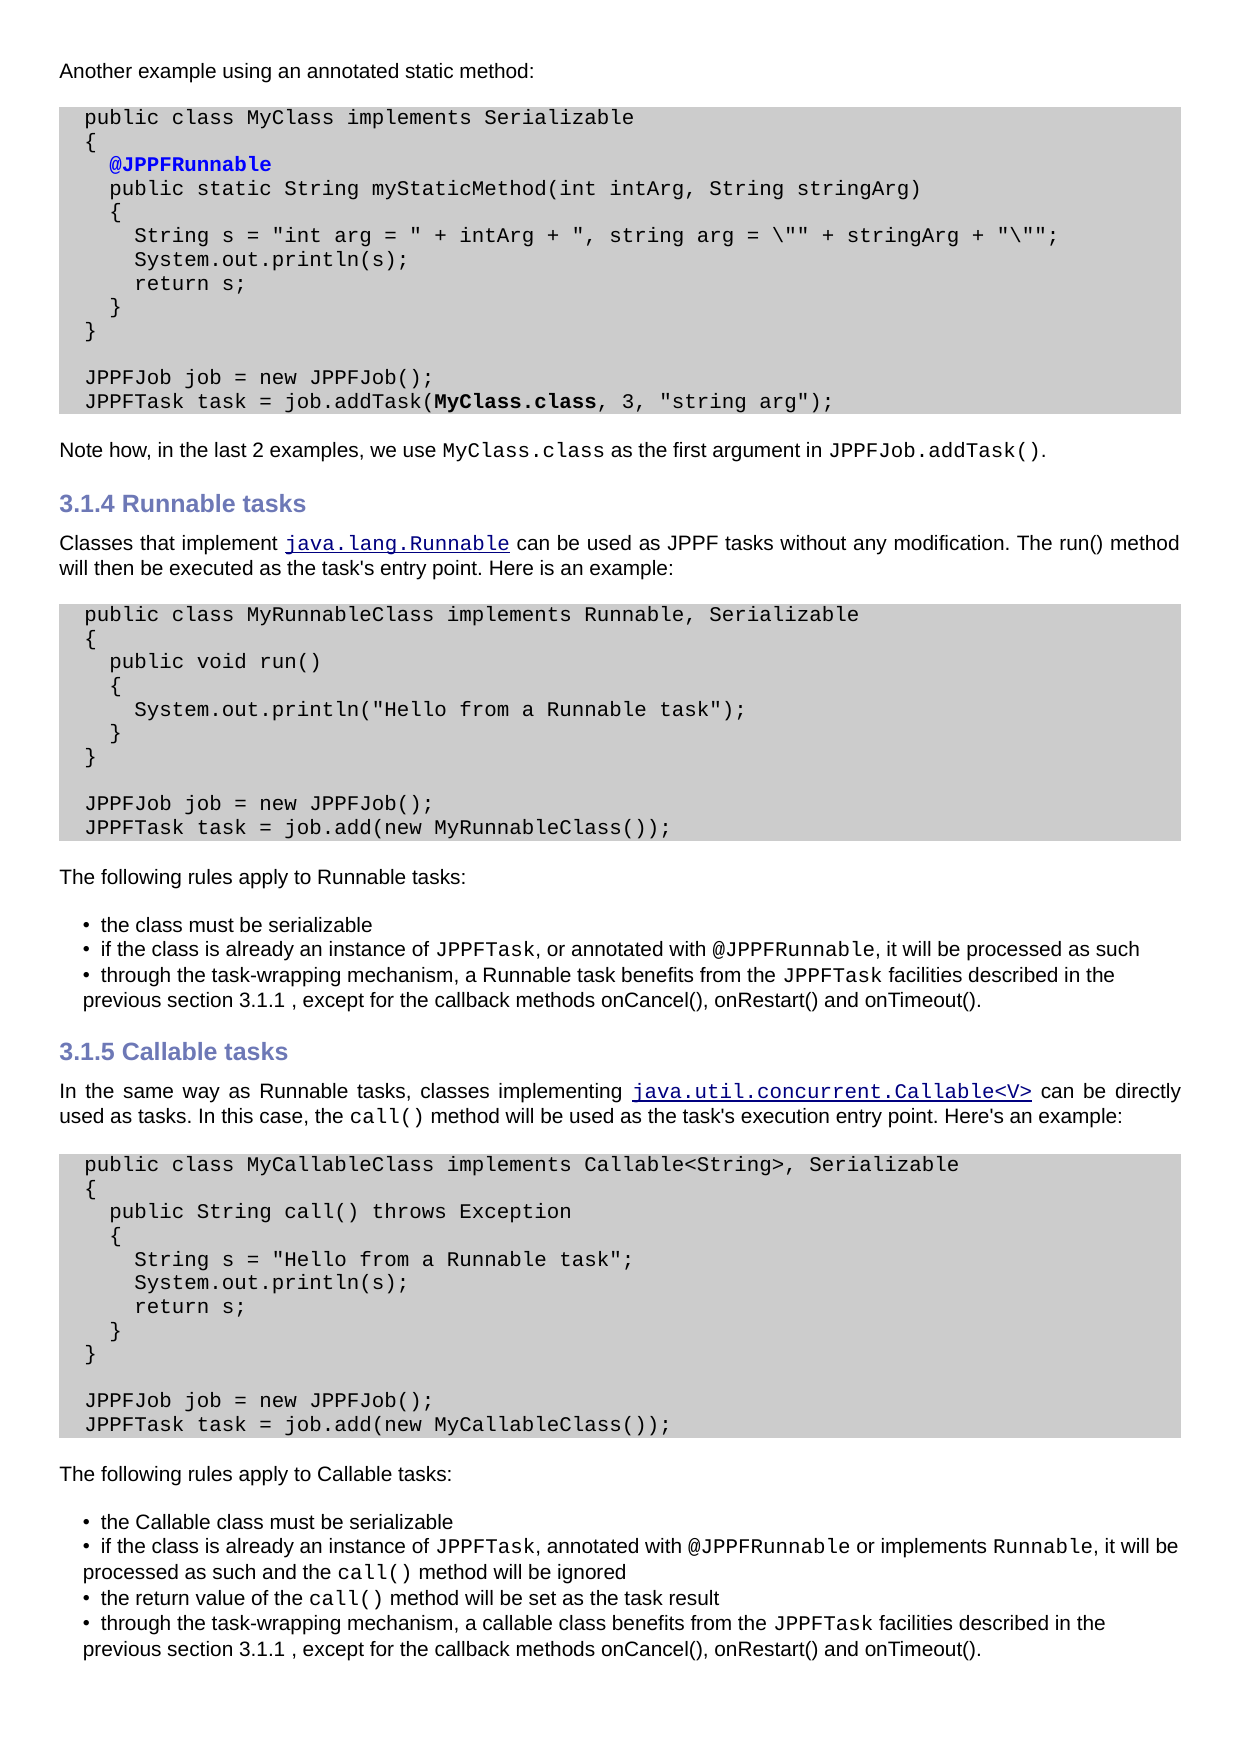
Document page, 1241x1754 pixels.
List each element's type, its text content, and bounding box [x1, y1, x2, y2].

text public class MyCallableClass implements Callable<String>, Serializable [59, 1154, 1181, 1178]
text return s; [59, 1296, 1181, 1319]
text System.out.println("Hello from a Runnable task"); [59, 699, 1181, 722]
text The following rules apply to Runnable tasks: [59, 864, 1181, 888]
text Note how, in the last 2 examples, we use MyClass.class as the first argument in JPPFJob.addTask(). [59, 438, 1181, 464]
text System.out.println(s); [59, 249, 1181, 272]
text JPPFTask task = job.add(new MyRunnableClass()); [59, 817, 1181, 841]
list the class must be serializable [83, 912, 1181, 937]
text { [59, 202, 1181, 225]
text } [59, 296, 1181, 320]
subtitle Runnable tasks [59, 489, 1181, 518]
text JPPFJob job = new JPPFJob(); [59, 793, 1181, 817]
list through the task-wrapping mechanism, a Runnable task benefits from the JPPFTask facilities described in the previous section 3.1.1 , except for the callback methods onCancel(), onRestart() and onTimeout(). [83, 962, 1181, 1012]
text } [59, 320, 1181, 343]
list the Callable class must be serializable [83, 1510, 1181, 1534]
text } [59, 1319, 1181, 1343]
text { [59, 675, 1181, 699]
text { [59, 1225, 1181, 1249]
text JPPFJob job = new JPPFJob(); [59, 367, 1181, 391]
text Another example using an annotated static method: [59, 59, 1181, 83]
text JPPFTask task = job.add(new MyCallableClass()); [59, 1414, 1181, 1438]
text { [59, 131, 1181, 154]
text { [59, 628, 1181, 651]
text String s = "Hello from a Runnable task"; [59, 1249, 1181, 1272]
text } [59, 746, 1181, 770]
text @JPPFRunnable [59, 154, 1181, 178]
list the return value of the call() method will be set as the task result [83, 1585, 1181, 1611]
text public String call() throws Exception [59, 1201, 1181, 1225]
list through the task-wrapping mechanism, a callable class benefits from the JPPFTask facilities described in the previous section 3.1.1 , except for the callback methods onCancel(), onRestart() and onTimeout(). [83, 1611, 1181, 1661]
text Classes that implement java.lang.Runnable can be used as JPPF tasks without any modification. The run() method will then be executed as the task's entry point. Here is an example: [59, 530, 1181, 580]
list if the class is already an instance of JPPFTask, or annotated with @JPPFRunnable, it will be processed as such [83, 937, 1181, 962]
text String s = "int arg = " + intArg + ", string arg = \"" + stringArg + "\""; [59, 225, 1181, 249]
text JPPFJob job = new JPPFJob(); [59, 1391, 1181, 1414]
text public static String myStaticMethod(int intArg, String stringArg) [59, 178, 1181, 202]
text } [59, 1343, 1181, 1367]
text The following rules apply to Callable tasks: [59, 1462, 1181, 1486]
text public void run() [59, 651, 1181, 675]
text JPPFTask task = job.addTask(MyClass.class, 3, "string arg"); [59, 391, 1181, 414]
list if the class is already an instance of JPPFTask, annotated with @JPPFRunnable or implements Runnable, it will be processed as such and the call() method will be ignored [83, 1534, 1181, 1585]
text { [59, 1178, 1181, 1201]
text } [59, 722, 1181, 746]
text public class MyClass implements Serializable [59, 107, 1181, 131]
text return s; [59, 272, 1181, 296]
subtitle Callable tasks [59, 1037, 1181, 1066]
text public class MyRunnableClass implements Runnable, Serializable [59, 604, 1181, 628]
text System.out.println(s); [59, 1272, 1181, 1296]
text In the same way as Runnable tasks, classes implementing java.util.concurrent.Callable<V> can be directly used as tasks. In this case, the call() method will be used as the task's execution entry point. Here's an example: [59, 1078, 1181, 1130]
